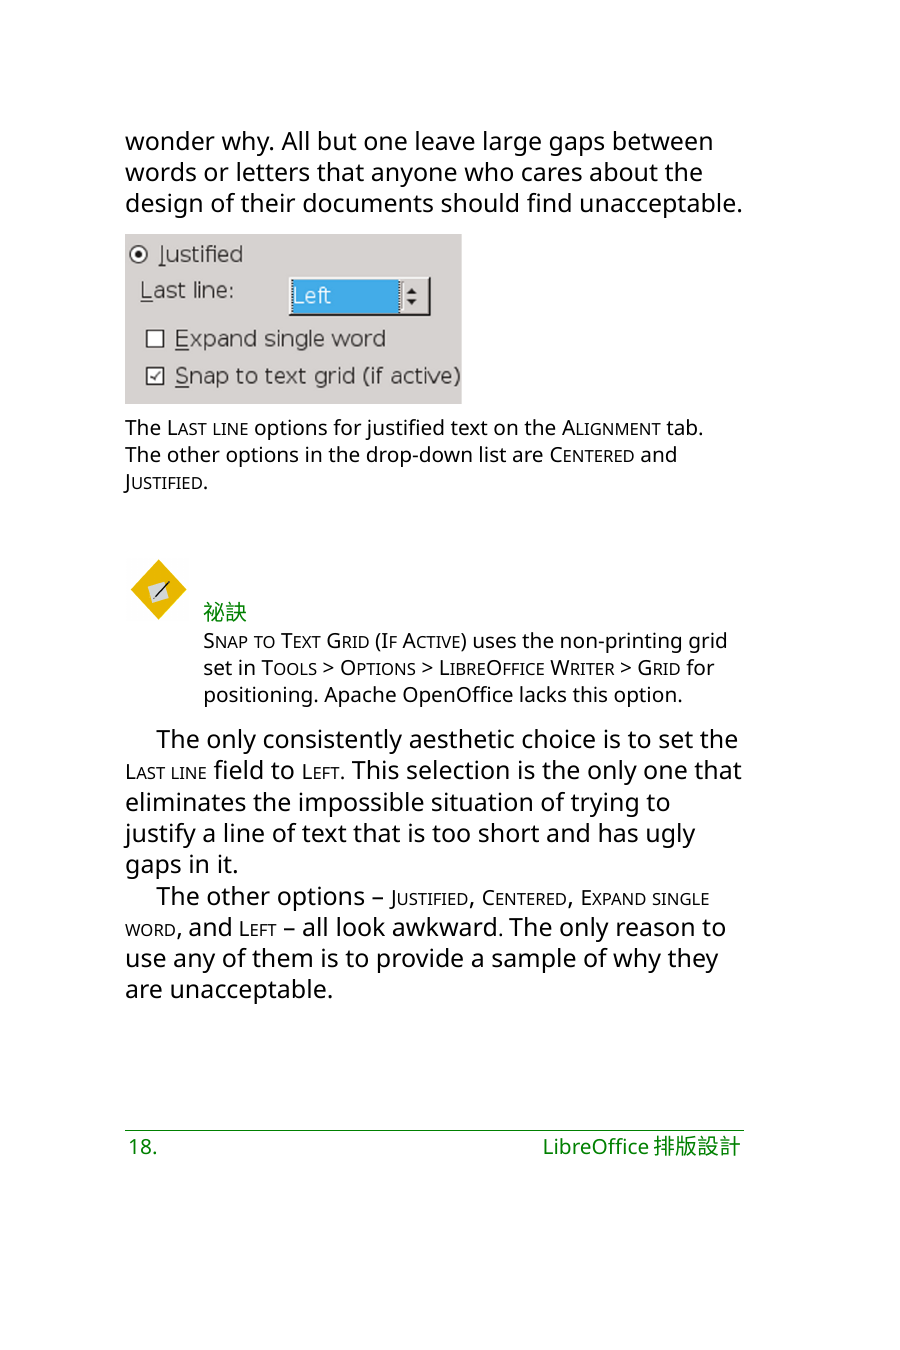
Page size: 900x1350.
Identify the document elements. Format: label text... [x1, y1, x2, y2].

picture [126, 558, 189, 621]
list 祕訣 [125, 557, 744, 627]
picture [125, 234, 462, 404]
text The other options – Justified, Centered, Expand single word, and Left – all look awkward. The only reason to use any of them is to provide a sample of why they are unacceptable. [125, 880, 744, 1005]
text wonder why. All but one leave large gaps between words or letters that anyone who cares about the design of their documents should find unacceptable. [125, 125, 744, 219]
text Snap to Text Grid (If Active) uses the non-printing grid set in Tools > Options > LibreOffice Writer > Grid for positioning. Apache OpenOffice lacks this option. [203, 627, 744, 708]
table_header [125, 234, 744, 405]
text The only consistently aesthetic choice is to set the Last line field to Left. This selection is the only one that eliminates the impossible situation of trying to justify a line of text that is too short and has ugly gaps in it. [125, 724, 744, 880]
table_cell The Last line options for justified text on the Alignment tab. The other options in the drop-down list are Centered and Justified. [125, 405, 744, 494]
